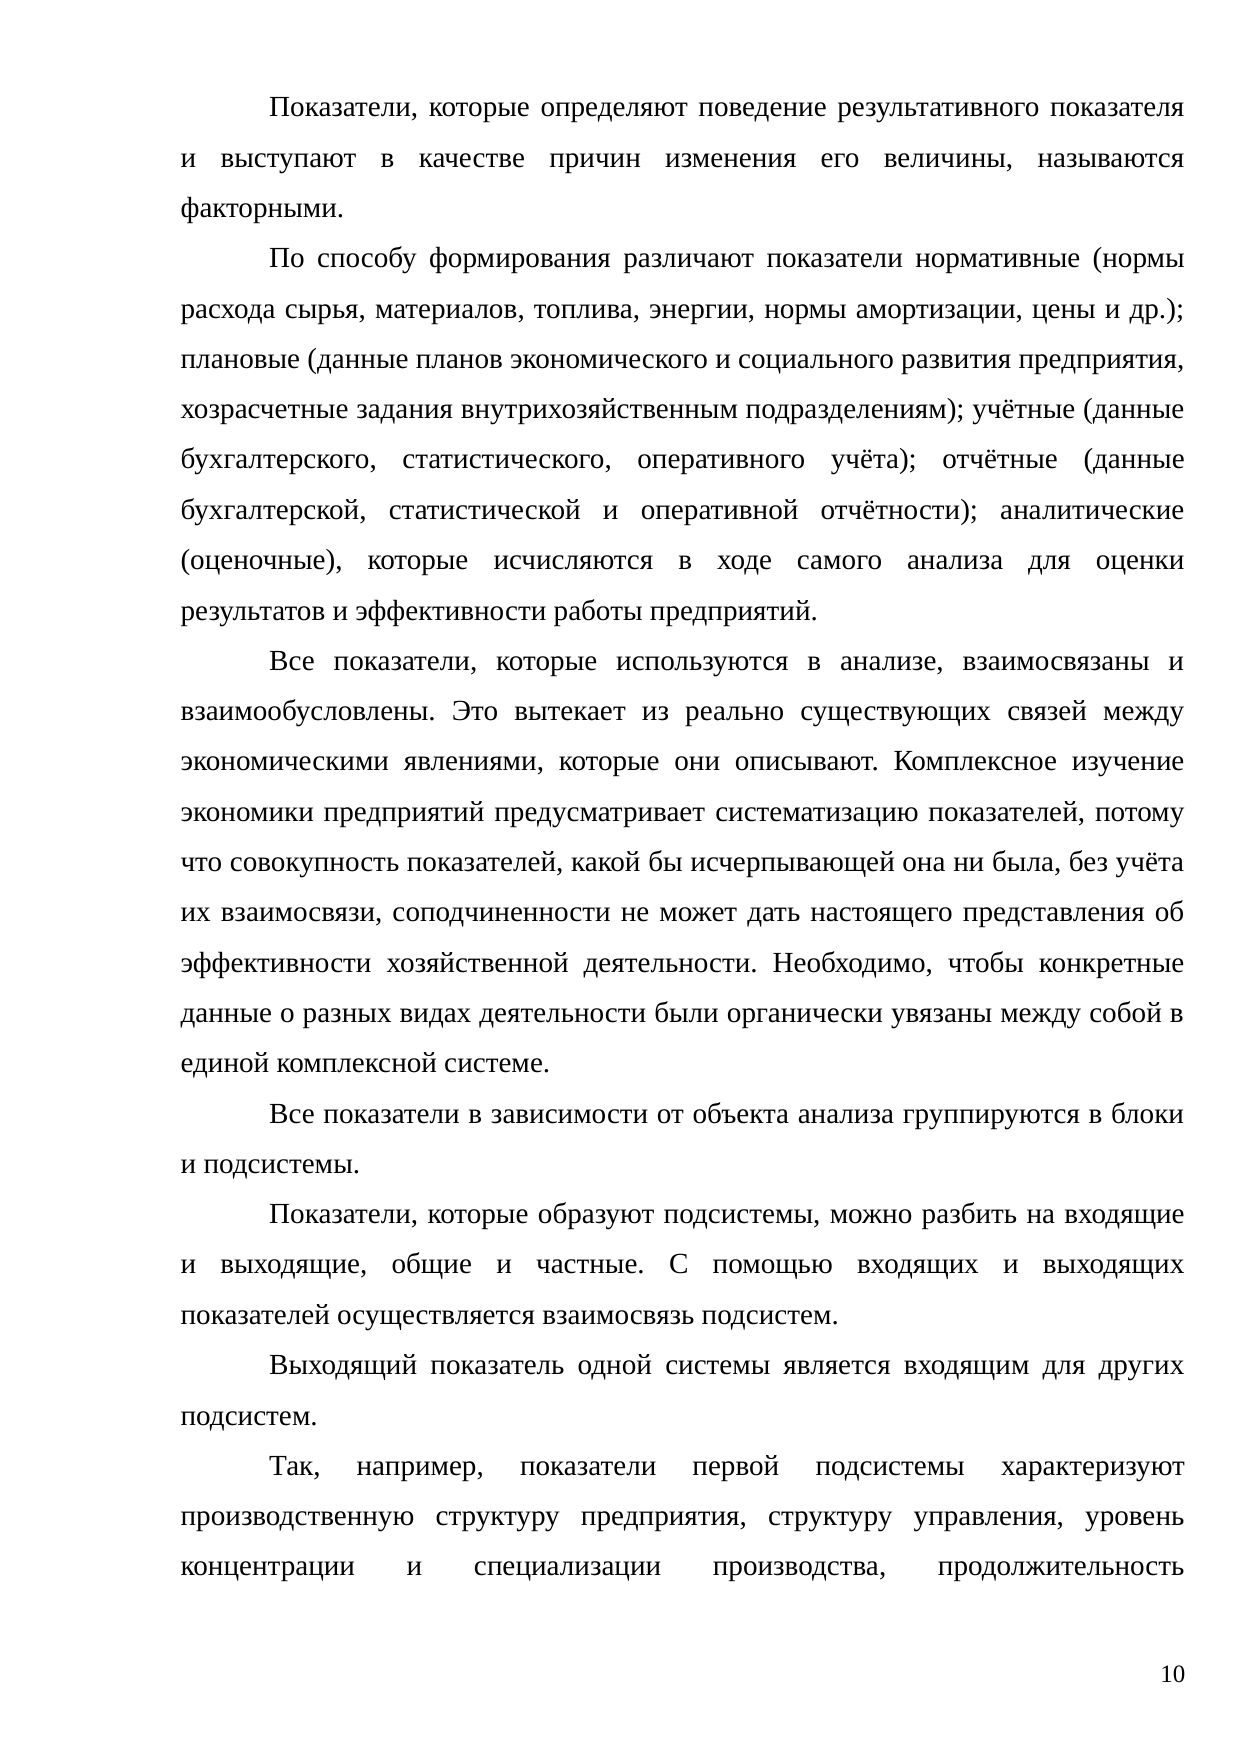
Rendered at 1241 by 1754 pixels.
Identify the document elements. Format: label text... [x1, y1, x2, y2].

text Показатели, которые образуют подсистемы, можно разбить на входящие и выходящие, общие и частные. С помощью входящих и выходящих показателей осуществляется взаимосвязь подсистем. [180, 1196, 1185, 1331]
text По способу формирования различают показатели нормативные (нормы расхода сырья, материалов, топлива, энергии, нормы амортизации, цены и др.); плановые (данные планов экономического и социального развития предприятия, хозрасчетные задания внутрихозяйственным подразделениям); учётные (данные бухгалтерского, статистического, оперативного учёта); отчётные (данные бухгалтерской, статистической и оперативной отчётности); аналитические (оценочные), которые исчисляются в ходе самого анализа для оценки результатов и эффективности работы предприятий. [180, 240, 1185, 626]
text Выходящий показатель одной системы является входящим для других подсистем. [180, 1347, 1185, 1431]
text Все показатели, которые используются в анализе, взаимосвязаны и взаимообусловлены. Это вытекает из реально существующих связей между экономическими явлениями, которые они описывают. Комплексное изучение экономики предприятий предусматривает систематизацию показателей, потому что совокупность показателей, какой бы исчерпывающей она ни была, без учёта их взаимосвязи, соподчиненности не может дать настоящего представления об эффективности хозяйственной деятельности. Необходимо, чтобы конкретные данные о разных видах деятельности были органически увязаны между собой в единой комплексной системе. [180, 643, 1185, 1079]
text Так, например, показатели первой подсистемы характеризуют производственную структуру предприятия, структуру управления, уровень концентрации и специализации производства, продолжительность [180, 1448, 1185, 1582]
text Показатели, которые определяют поведение результативного показателя и выступают в качестве причин изменения его величины, называются факторными. [180, 89, 1185, 224]
text Все показатели в зависимости от объекта анализа группируются в блоки и подсистемы. [180, 1096, 1185, 1179]
